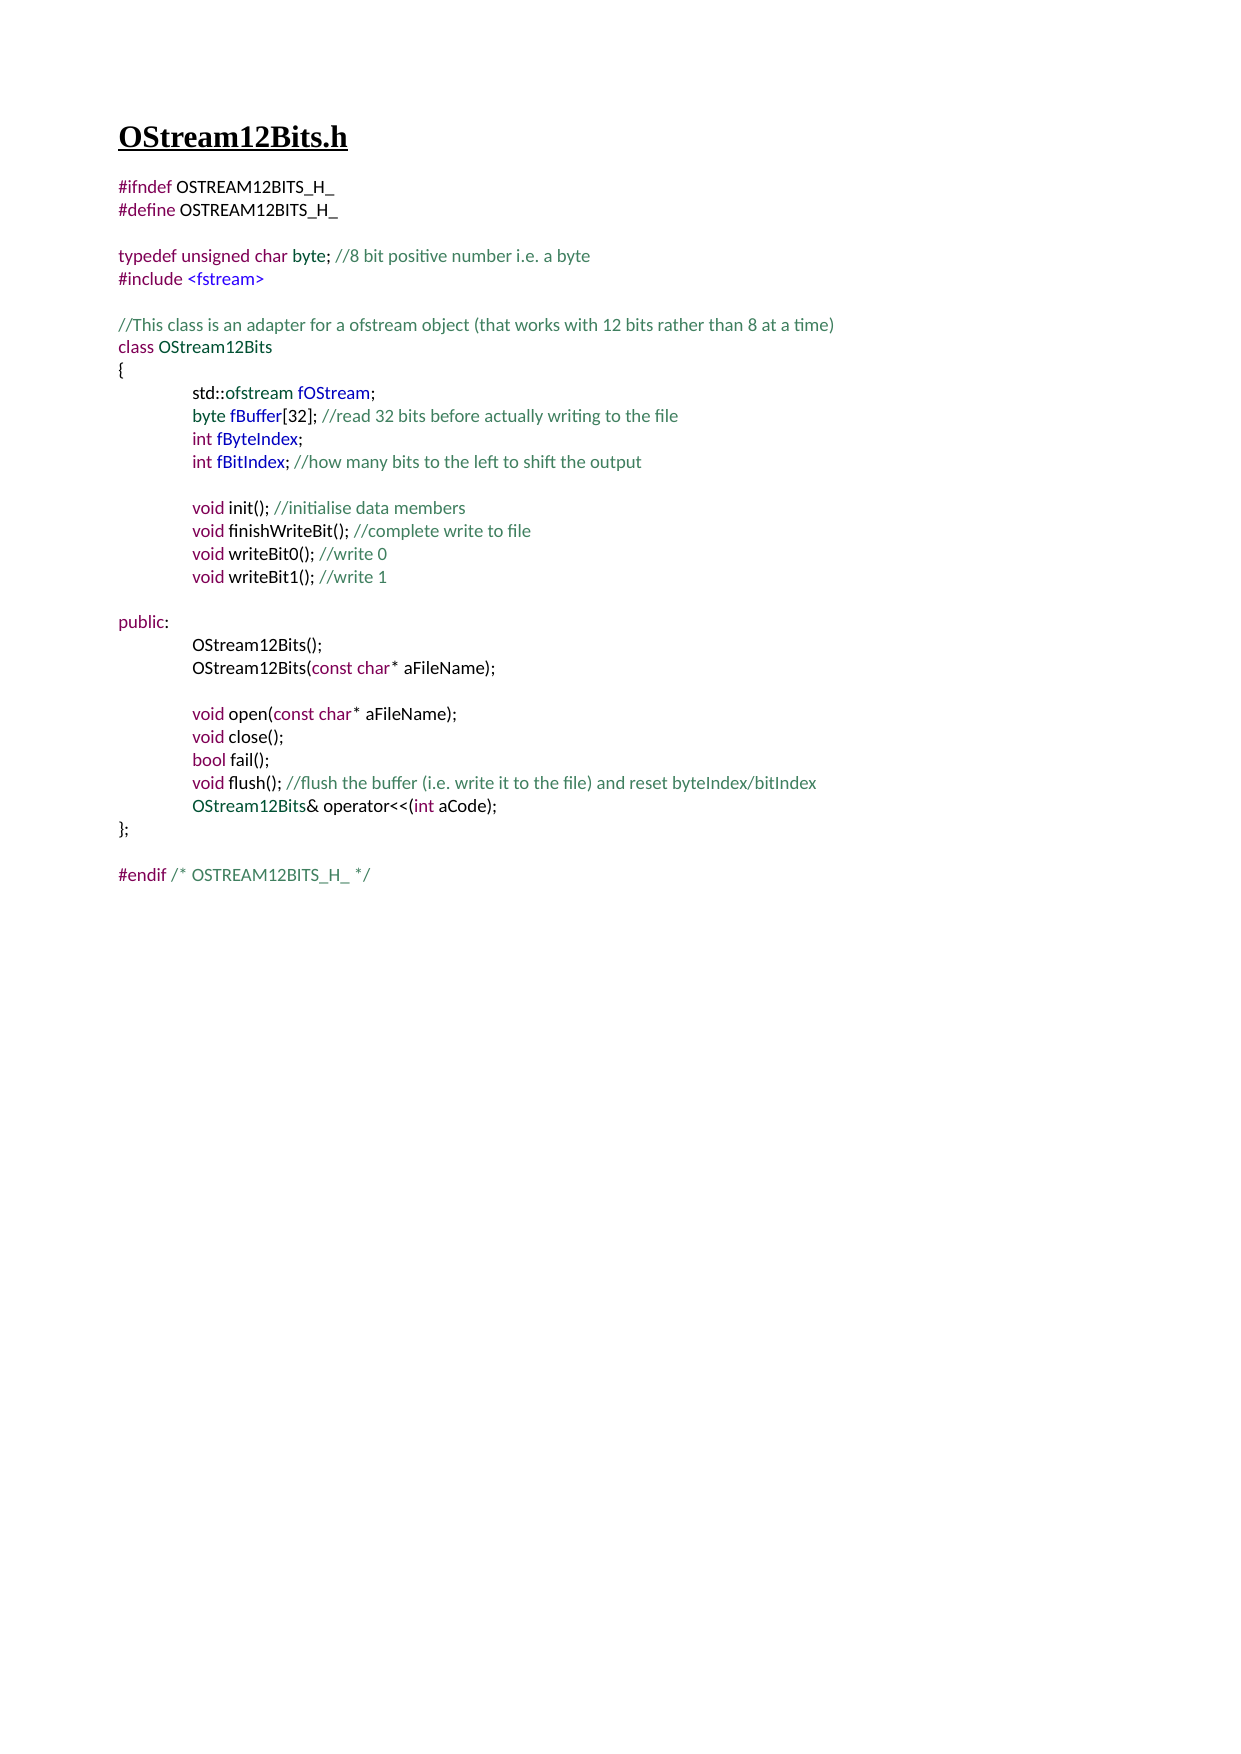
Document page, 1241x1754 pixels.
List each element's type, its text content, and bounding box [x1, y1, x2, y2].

text OStream12Bits.h [118, 118, 1122, 154]
text void flush(); //flush the buffer (i.e. write it to the file) and reset byteIndex/bitIndex [118, 771, 1122, 794]
text int fByteIndex; [118, 427, 1122, 450]
text int fBitIndex; //how many bits to the left to shift the output [118, 450, 1122, 473]
text #ifndef OSTREAM12BITS_H_ [118, 175, 1122, 198]
text std::ofstream fOStream; [118, 382, 1122, 404]
text #endif /* OSTREAM12BITS_H_ */ [118, 863, 1122, 886]
text OStream12Bits(); [118, 634, 1122, 657]
text typedef unsigned char byte; //8 bit positive number i.e. a byte [118, 244, 1122, 267]
text public: [118, 611, 1122, 634]
text class OStream12Bits [118, 336, 1122, 359]
text { [118, 359, 1122, 382]
text void close(); [118, 725, 1122, 748]
text void writeBit1(); //write 1 [118, 565, 1122, 588]
text bool fail(); [118, 748, 1122, 771]
text #include <fstream> [118, 267, 1122, 290]
text OStream12Bits(const char* aFileName); [118, 657, 1122, 679]
text #define OSTREAM12BITS_H_ [118, 198, 1122, 221]
text byte fBuffer[32]; //read 32 bits before actually writing to the file [118, 404, 1122, 427]
text //This class is an adapter for a ofstream object (that works with 12 bits rather than 8 at a time) [118, 313, 1122, 336]
text }; [118, 817, 1122, 840]
text void open(const char* aFileName); [118, 702, 1122, 725]
text void writeBit0(); //write 0 [118, 542, 1122, 565]
text void finishWriteBit(); //complete write to file [118, 519, 1122, 542]
text OStream12Bits& operator<<(int aCode); [118, 794, 1122, 817]
text void init(); //initialise data members [118, 496, 1122, 519]
